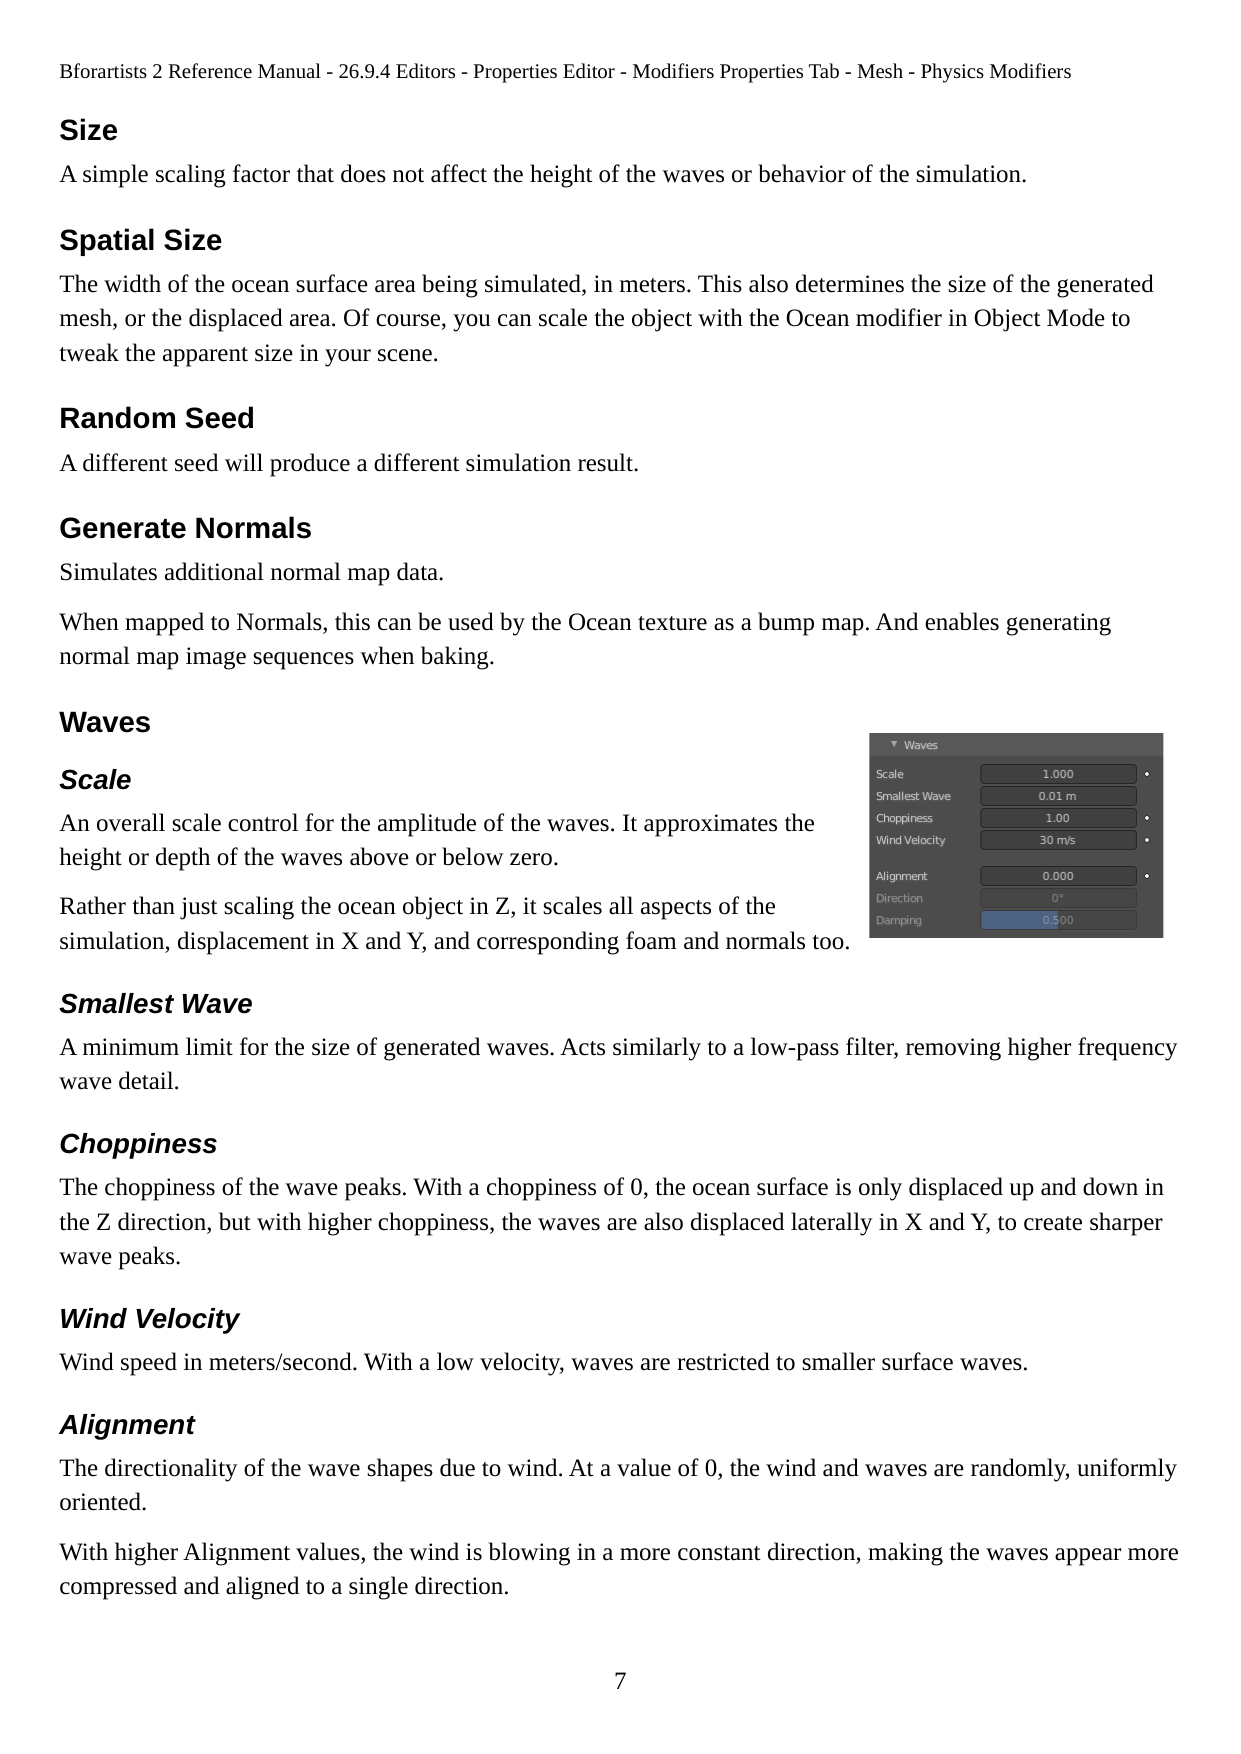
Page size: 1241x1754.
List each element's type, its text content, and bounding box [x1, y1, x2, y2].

text A simple scaling factor that does not affect the height of the waves or behavior of the simulation. [59, 159, 1181, 188]
subtitle Choppiness [59, 1128, 1181, 1160]
text The width of the ocean surface area being simulated, in meters. This also determines the size of the generated mesh, or the displaced area. Of course, you can scale the object with the Ocean modifier in Object Mode to tweak the apparent size in your scene. [59, 269, 1181, 366]
subtitle Alignment [59, 1409, 1181, 1441]
text The directionality of the wave shapes due to wind. At a value of 0, the wind and waves are randomly, uniformly oriented. [59, 1453, 1181, 1516]
text An overall scale control for the amplitude of the waves. It approximates the height or depth of the waves above or below zero. [59, 808, 869, 871]
picture [869, 733, 1164, 938]
subtitle Generate Normals [59, 511, 1181, 545]
text A minimum limit for the size of generated waves. Acts similarly to a low-pass filter, removing higher frequency wave detail. [59, 1032, 1181, 1095]
text With higher Alignment values, the wind is blowing in a more constant direction, making the waves appear more compressed and aligned to a single direction. [59, 1537, 1181, 1600]
text Simulates additional normal map data. [59, 557, 1181, 586]
text Wind speed in meters/second. With a low velocity, waves are restricted to smaller surface waves. [59, 1347, 1181, 1376]
subtitle Smallest Wave [59, 987, 1181, 1019]
text A different seed will produce a different simulation result. [59, 448, 1181, 476]
subtitle Scale [59, 763, 869, 795]
subtitle Wind Velocity [59, 1303, 1181, 1334]
text The choppiness of the wave peaks. With a choppiness of 0, the ocean surface is only displaced up and down in the Z direction, but with higher choppiness, the waves are also displaced laterally in X and Y, to create sharper wave peaks. [59, 1172, 1181, 1270]
text Rather than just scaling the ocean object in Z, it scales all aspects of the simulation, displacement in X and Y, and corresponding foam and normals too. [59, 891, 1181, 954]
subtitle Random Seed [59, 401, 1181, 435]
subtitle Size [59, 113, 1181, 146]
text When mapped to Normals, this can be used by the Ocean texture as a bump map. And enables generating normal map image sequences when baking. [59, 607, 1181, 670]
subtitle Spatial Size [59, 222, 1181, 256]
subtitle Waves [59, 705, 1181, 738]
subtitle [1164, 763, 1181, 795]
